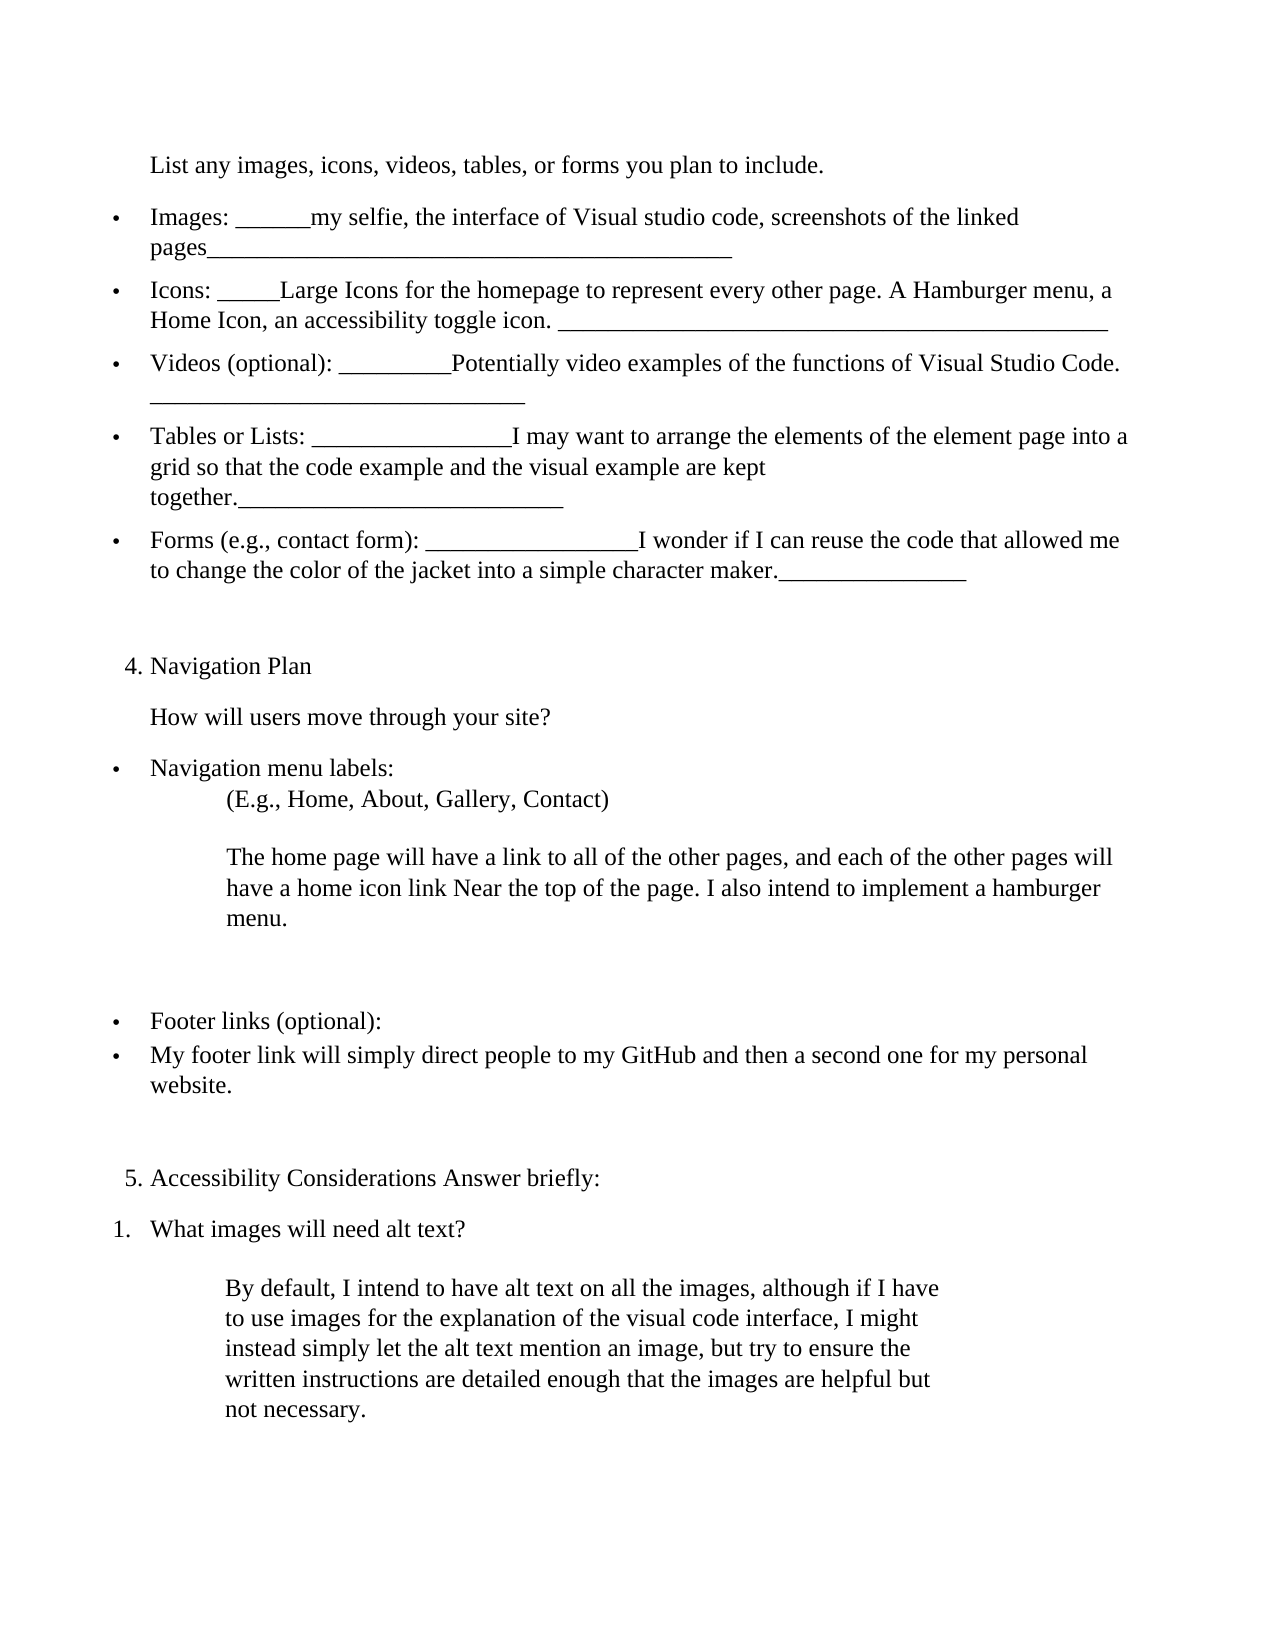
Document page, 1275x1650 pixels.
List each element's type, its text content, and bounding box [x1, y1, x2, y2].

list Navigation menu labels: [112, 753, 1130, 782]
list My footer link will simply direct people to my GitHub and then a second one for my personal website. [112, 1040, 1130, 1099]
list Forms (e.g., contact form): _________________I wonder if I can reuse the code that allowed me to change the color of the jacket into a simple character maker._______________ [112, 525, 1130, 584]
list Tables or Lists: ________________I may want to arrange the elements of the element page into a grid so that the code example and the visual example are kept together.__________________________ [112, 421, 1130, 511]
text By default, I intend to have alt text on all the images, although if I have to use images for the explanation of the visual code interface, I might instead simply let the alt text mention an image, but try to ensure the written instructions are detailed enough that the images are helpful but not necessary. [225, 1273, 962, 1423]
text How will users move through your site? [149, 702, 1130, 731]
list Icons: _____Large Icons for the homepage to represent every other page. A Hamburger menu, a Home Icon, an accessibility toggle icon. ____________________________________________ [112, 275, 1130, 334]
list Images: ______my selfie, the interface of Visual studio code, screenshots of the linked pages__________________________________________ [112, 202, 1130, 261]
text (E.g., Home, About, Gallery, Contact) [226, 784, 1130, 813]
list Footer links (optional): [112, 1006, 1130, 1035]
list What images will need alt text? [112, 1214, 962, 1243]
list Accessibility Considerations Answer briefly: [124, 1163, 962, 1191]
list Navigation Plan [124, 651, 962, 680]
text List any images, icons, videos, tables, or forms you plan to include. [149, 150, 1130, 179]
list Videos (optional): _________Potentially video examples of the functions of Visual Studio Code. ______________________________ [112, 348, 1130, 407]
text The home page will have a link to all of the other pages, and each of the other pages will have a home icon link Near the top of the page. I also intend to implement a hamburger menu. [226, 842, 1130, 932]
